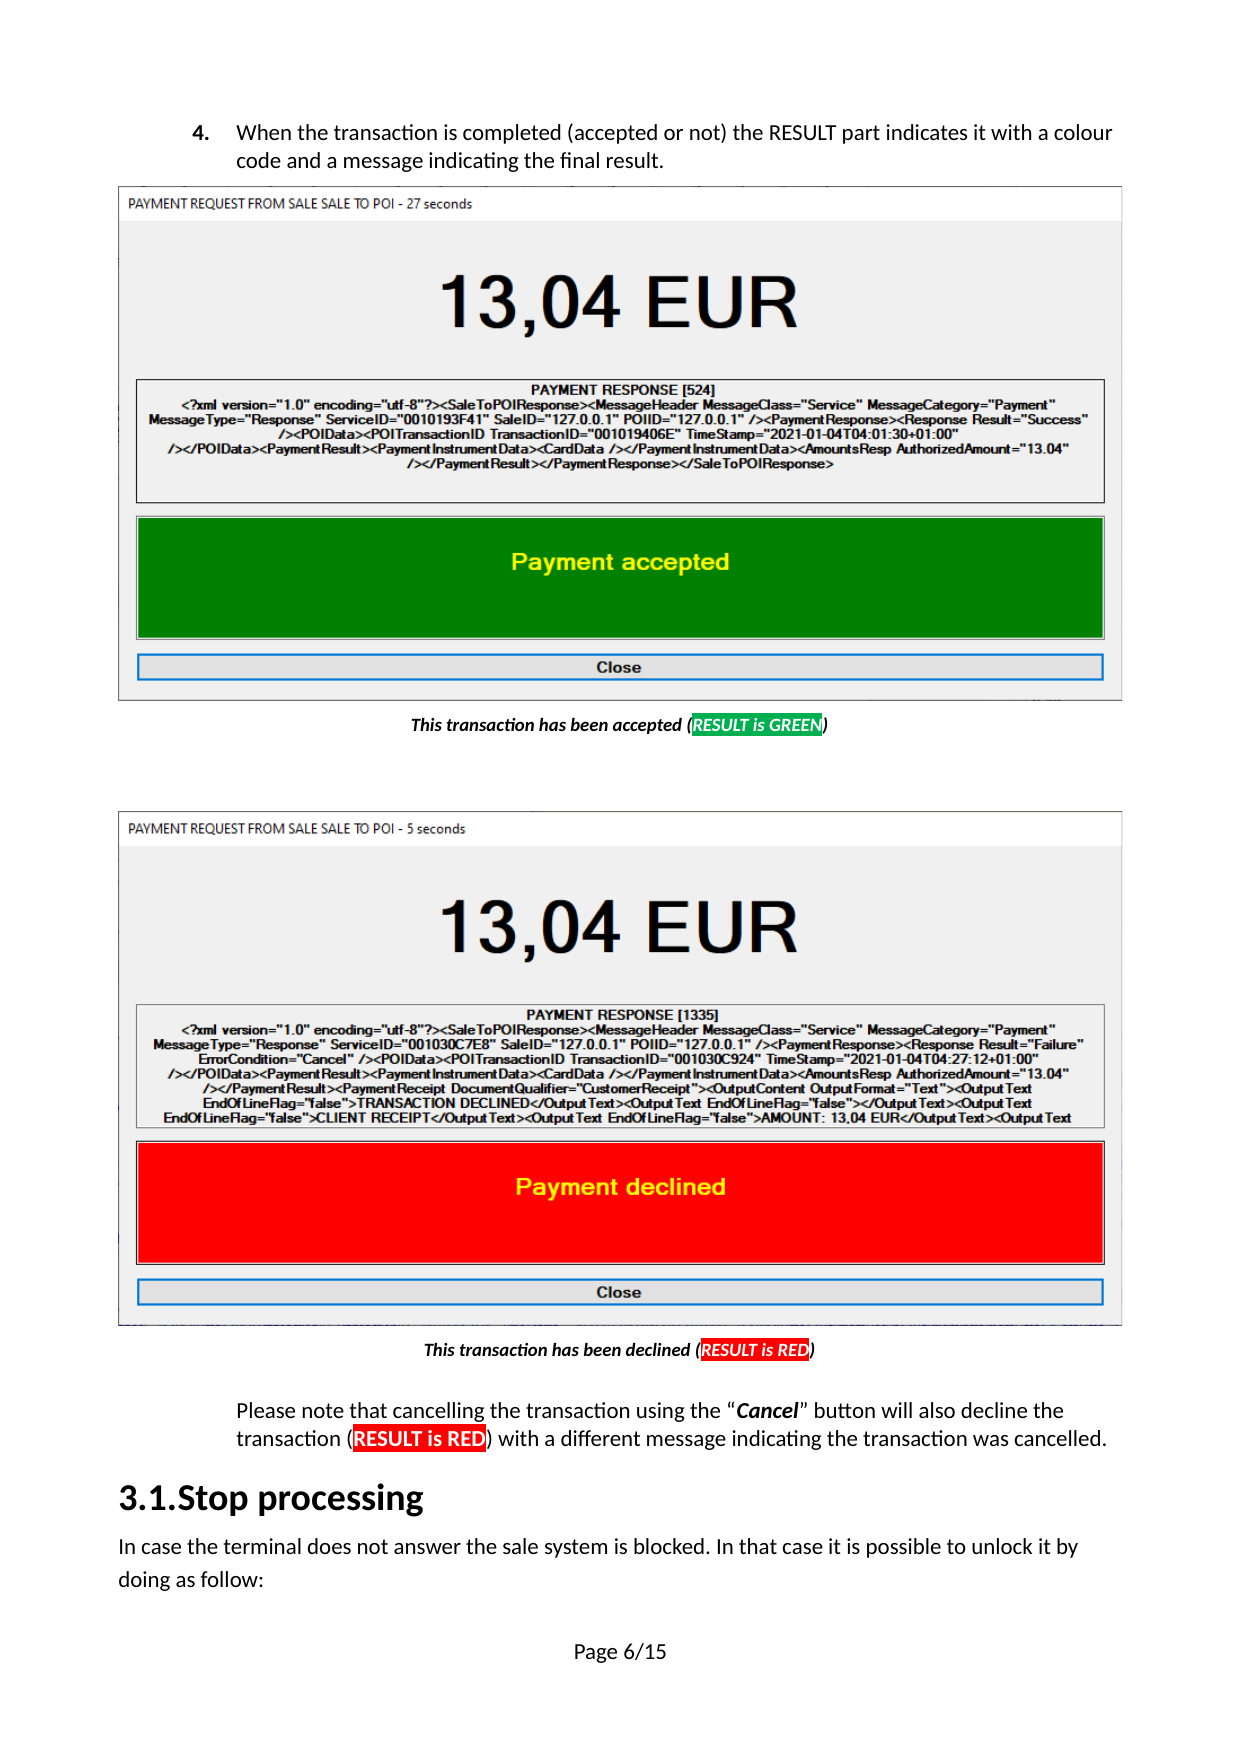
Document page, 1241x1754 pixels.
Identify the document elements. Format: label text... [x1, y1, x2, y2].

subtitle Stop processing [118, 1473, 1122, 1519]
picture [118, 811, 1123, 1326]
text Please note that cancelling the transaction using the “Cancel” button will also decline the transaction (RESULT is RED) with a different message indicating the transaction was cancelled. [236, 1396, 1122, 1452]
text This transaction has been accepted (RESULT is GREEN) [118, 713, 1122, 736]
text This transaction has been declined (RESULT is RED) [118, 1338, 1122, 1361]
text In case the terminal does not answer the sale system is blocked. In that case it is possible to unlock it by doing as follow: [118, 1532, 1122, 1593]
picture [118, 186, 1123, 701]
list When the transaction is completed (accepted or not) the RESULT part indicates it with a colour code and a message indicating the final result. [192, 118, 1122, 174]
